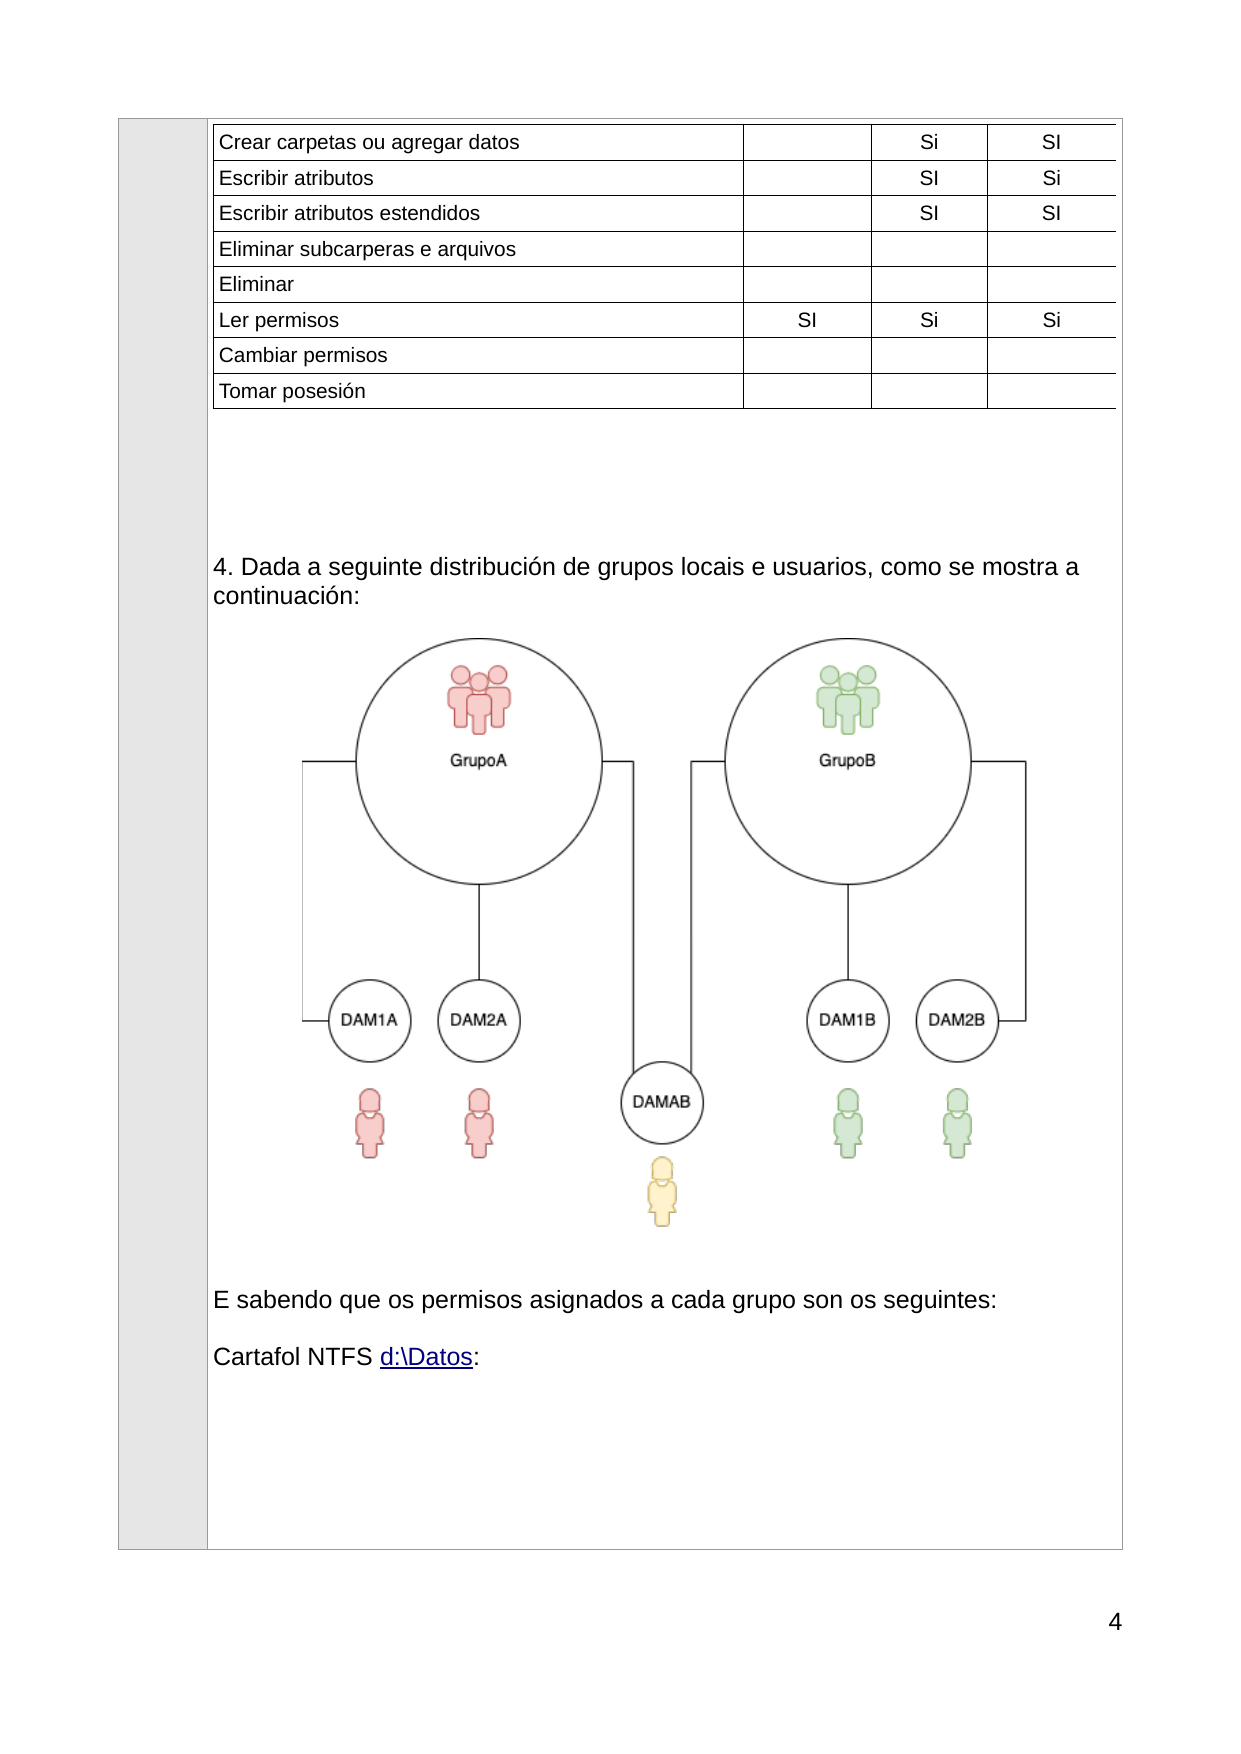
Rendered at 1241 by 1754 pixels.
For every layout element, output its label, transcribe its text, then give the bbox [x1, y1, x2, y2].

table_cell SI [988, 125, 1116, 159]
table_cell SI [744, 303, 871, 337]
table_cell SI [872, 196, 987, 231]
table_cell Tomar posesión [214, 374, 743, 408]
table_cell [744, 232, 871, 266]
table_cell Escribir atributos estendidos [214, 196, 743, 231]
table_cell Cambiar permisos [214, 338, 743, 373]
table_cell [988, 267, 1116, 302]
table_cell [872, 267, 987, 302]
table_cell [872, 232, 987, 266]
table_cell [872, 338, 987, 373]
table_cell SI [872, 161, 987, 195]
table_cell [872, 374, 987, 408]
table_cell Si [872, 303, 987, 337]
table_cell Crear carpetas ou agregar datos [214, 125, 743, 159]
table_cell [744, 374, 871, 408]
table_header 4. Dada a seguinte distribución de grupos locais e usuarios, como se mostra a continuación: E sabendo que os permisos asignados a cada grupo son os seguintes: Cartafol NTFS d:\Datos: [208, 119, 1122, 1549]
table_cell SI [988, 196, 1116, 231]
table_cell Eliminar [214, 267, 743, 302]
picture [302, 638, 1028, 1228]
table_header [119, 119, 207, 1549]
table_cell [744, 338, 871, 373]
table_cell [988, 338, 1116, 373]
table_cell [744, 161, 871, 195]
table_cell Escribir atributos [214, 161, 743, 195]
table_cell Eliminar subcarperas e arquivos [214, 232, 743, 266]
table_cell [744, 267, 871, 302]
table_cell [988, 232, 1116, 266]
table_cell [744, 196, 871, 231]
table_cell [744, 125, 871, 159]
table_cell Si [988, 303, 1116, 337]
table_cell [988, 374, 1116, 408]
table_cell Si [988, 161, 1116, 195]
table_cell Ler permisos [214, 303, 743, 337]
table_cell Si [872, 125, 987, 159]
